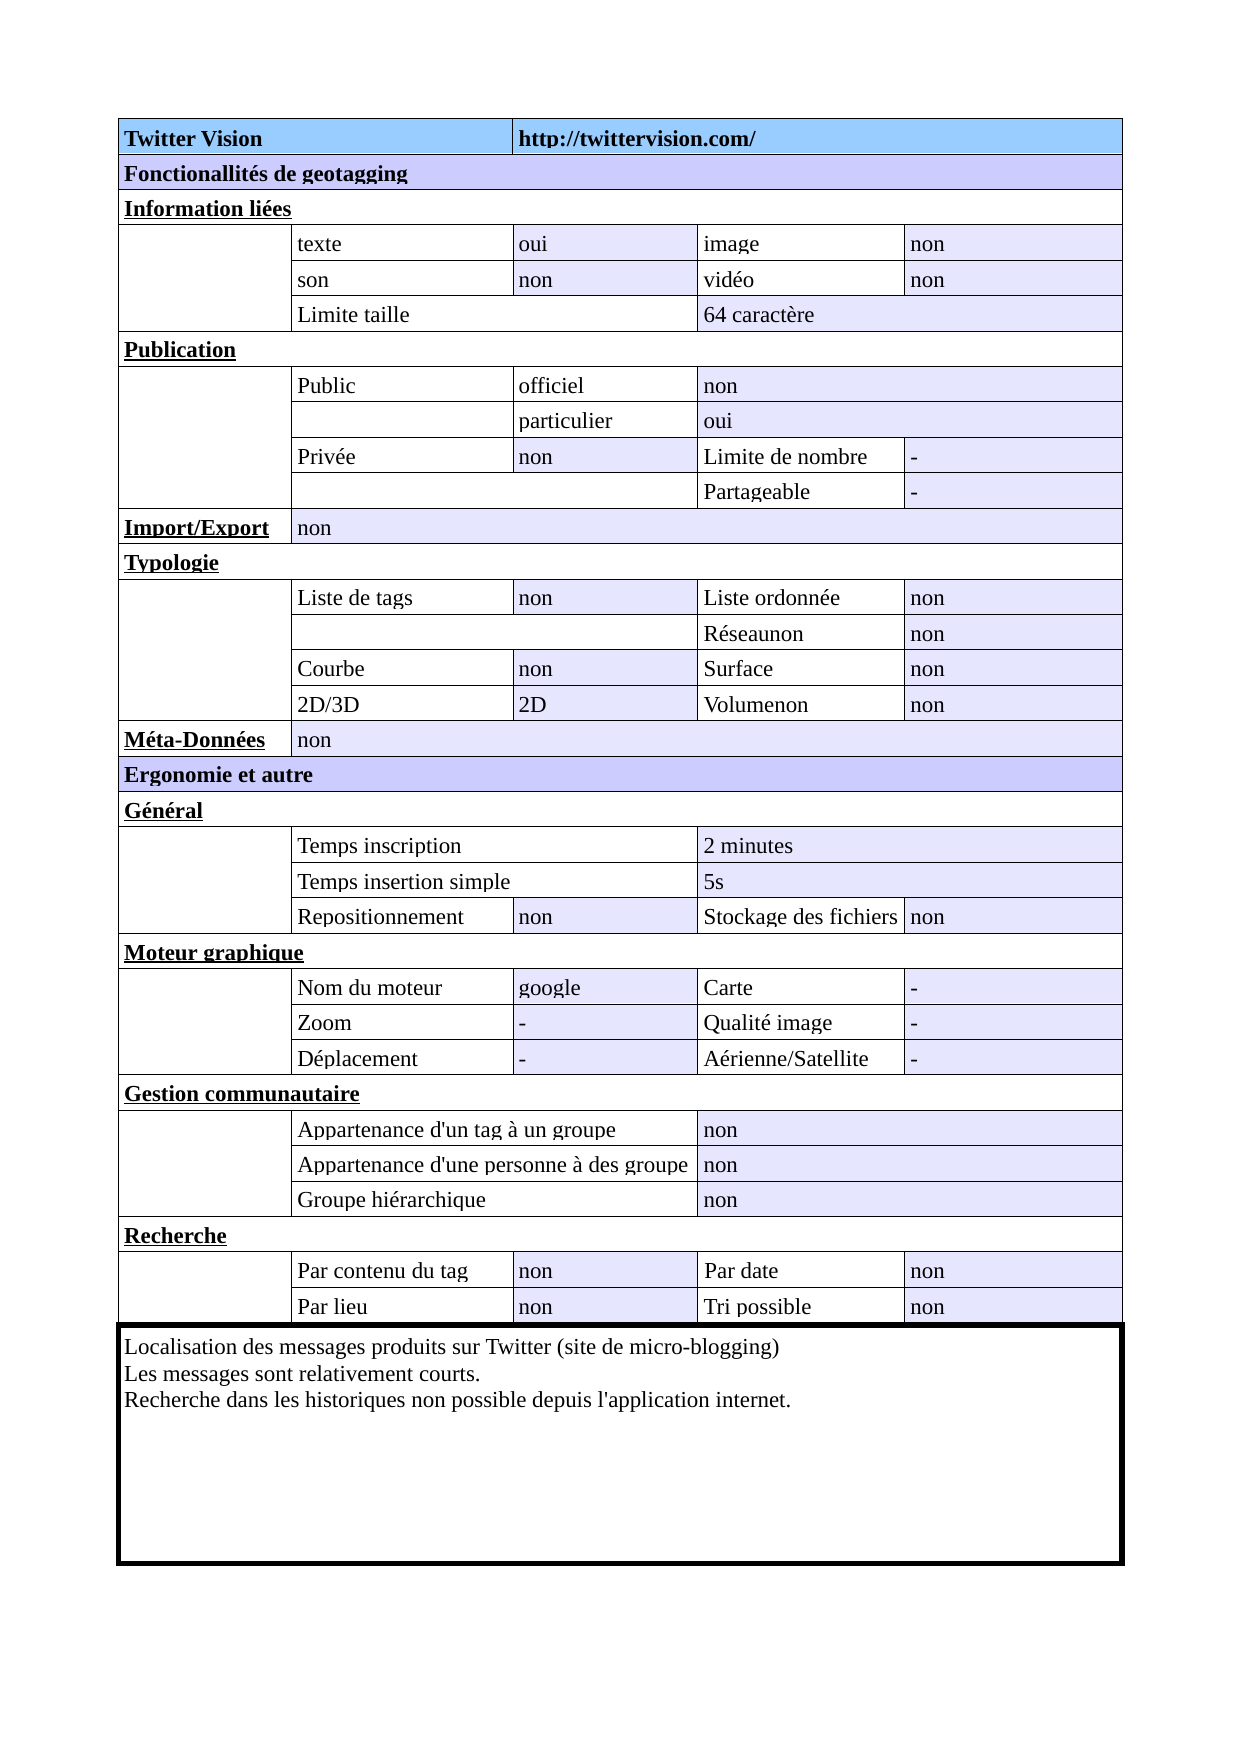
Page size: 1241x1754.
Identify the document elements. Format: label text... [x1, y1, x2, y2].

table_cell Liste de tags [292, 580, 513, 614]
table_cell - [905, 1040, 1122, 1074]
table_cell Déplacement [292, 1040, 513, 1074]
table_cell non [292, 721, 1122, 756]
table_cell Zoom [292, 1005, 513, 1039]
table_cell [119, 969, 291, 1074]
table_cell - [905, 438, 1122, 472]
table_cell 2 minutes [698, 827, 1122, 862]
table_cell Nom du moteur [292, 969, 513, 1003]
table_cell 2D/3D [292, 686, 513, 720]
table_cell Surface [698, 650, 904, 685]
table_cell Localisation des messages produits sur Twitter (site de micro-blogging) Les messages sont relativement courts. Recherche dans les historiques non possible depuis l'application internet. [121, 1328, 1119, 1561]
table_cell [119, 580, 291, 720]
table_cell Gestion communautaire [119, 1075, 1122, 1110]
table_cell non [905, 261, 1122, 295]
table_cell non [905, 1252, 1122, 1287]
table_cell non [905, 615, 1122, 649]
table_cell Privée [292, 438, 513, 472]
table_cell vidéo [698, 261, 904, 295]
table_cell Moteur graphique [119, 934, 1122, 968]
table_cell Partageable [698, 473, 904, 508]
table_cell texte [292, 225, 513, 260]
table_cell non [514, 898, 697, 933]
table_cell officiel [514, 367, 697, 401]
table_cell non [514, 580, 697, 614]
table_cell son [292, 261, 513, 295]
table_cell [119, 1111, 291, 1216]
table_cell non [905, 580, 1122, 614]
table_header http://twittervision.com/ [513, 119, 1122, 153]
table_cell Public [292, 367, 513, 401]
table_cell non [292, 509, 1122, 543]
table_cell Import/Export [119, 509, 291, 543]
table_cell non [905, 1288, 1122, 1322]
table_cell 64 caractère [698, 296, 1122, 331]
table_cell - [514, 1005, 697, 1039]
table_cell Réseaunon [698, 615, 904, 649]
table_cell [292, 473, 697, 508]
table_cell non [514, 438, 697, 472]
table_cell - [514, 1040, 697, 1074]
table_cell Liste ordonnée [698, 580, 904, 614]
table_cell non [905, 225, 1122, 260]
table_cell Par date [698, 1252, 904, 1287]
table_cell Limite taille [292, 296, 697, 331]
table_cell Temps insertion simple [292, 863, 697, 897]
table_cell non [905, 898, 1122, 933]
table_cell [292, 615, 697, 649]
table_cell Général [119, 792, 1122, 826]
table_cell Par contenu du tag [292, 1252, 513, 1287]
table_cell Information liées [119, 190, 1122, 224]
table_cell Méta-Données [119, 721, 291, 756]
table_cell 5s [698, 863, 1122, 897]
table_cell [119, 827, 291, 933]
table_cell Carte [698, 969, 904, 1003]
table_cell non [698, 1111, 1122, 1145]
table_cell 2D [514, 686, 697, 720]
table_cell Recherche [119, 1217, 1122, 1251]
table_cell Appartenance d'un tag à un groupe [292, 1111, 697, 1145]
table_cell - [905, 969, 1122, 1003]
table_cell Temps inscription [292, 827, 697, 862]
table_cell particulier [514, 402, 697, 437]
table_cell Publication [119, 332, 1122, 366]
table_cell image [698, 225, 904, 260]
table_cell non [514, 1252, 697, 1287]
table_cell [119, 225, 291, 331]
table_cell - [905, 1005, 1122, 1039]
table_cell Qualité image [698, 1005, 904, 1039]
table_cell Volumenon [698, 686, 904, 720]
table_cell - [905, 473, 1122, 508]
table_cell Ergonomie et autre [119, 757, 1122, 791]
table_cell [119, 367, 291, 508]
table_cell Appartenance d'une personne à des groupe [292, 1146, 697, 1181]
table_cell Limite de nombre [698, 438, 904, 472]
table_cell [292, 402, 513, 437]
table_header Twitter Vision [119, 119, 512, 153]
table_cell Par lieu [292, 1288, 513, 1322]
table_cell Courbe [292, 650, 513, 685]
table_cell Repositionnement [292, 898, 513, 933]
table_cell non [514, 1288, 697, 1322]
table_cell Fonctionallités de geotagging [119, 155, 1122, 189]
table_cell Tri possible [698, 1288, 904, 1322]
table_cell Aérienne/Satellite [698, 1040, 904, 1074]
table_cell non [514, 261, 697, 295]
table_cell oui [698, 402, 1122, 437]
table_cell non [905, 650, 1122, 685]
table_cell non [698, 1146, 1122, 1181]
table_cell non [698, 1182, 1122, 1216]
table_cell Typologie [119, 544, 1122, 578]
table_cell Groupe hiérarchique [292, 1182, 697, 1216]
table_cell non [905, 686, 1122, 720]
table_cell non [698, 367, 1122, 401]
table_cell non [514, 650, 697, 685]
table_cell google [514, 969, 697, 1003]
table_cell [119, 1252, 291, 1322]
table_cell oui [514, 225, 697, 260]
table_cell Stockage des fichiers [698, 898, 904, 933]
